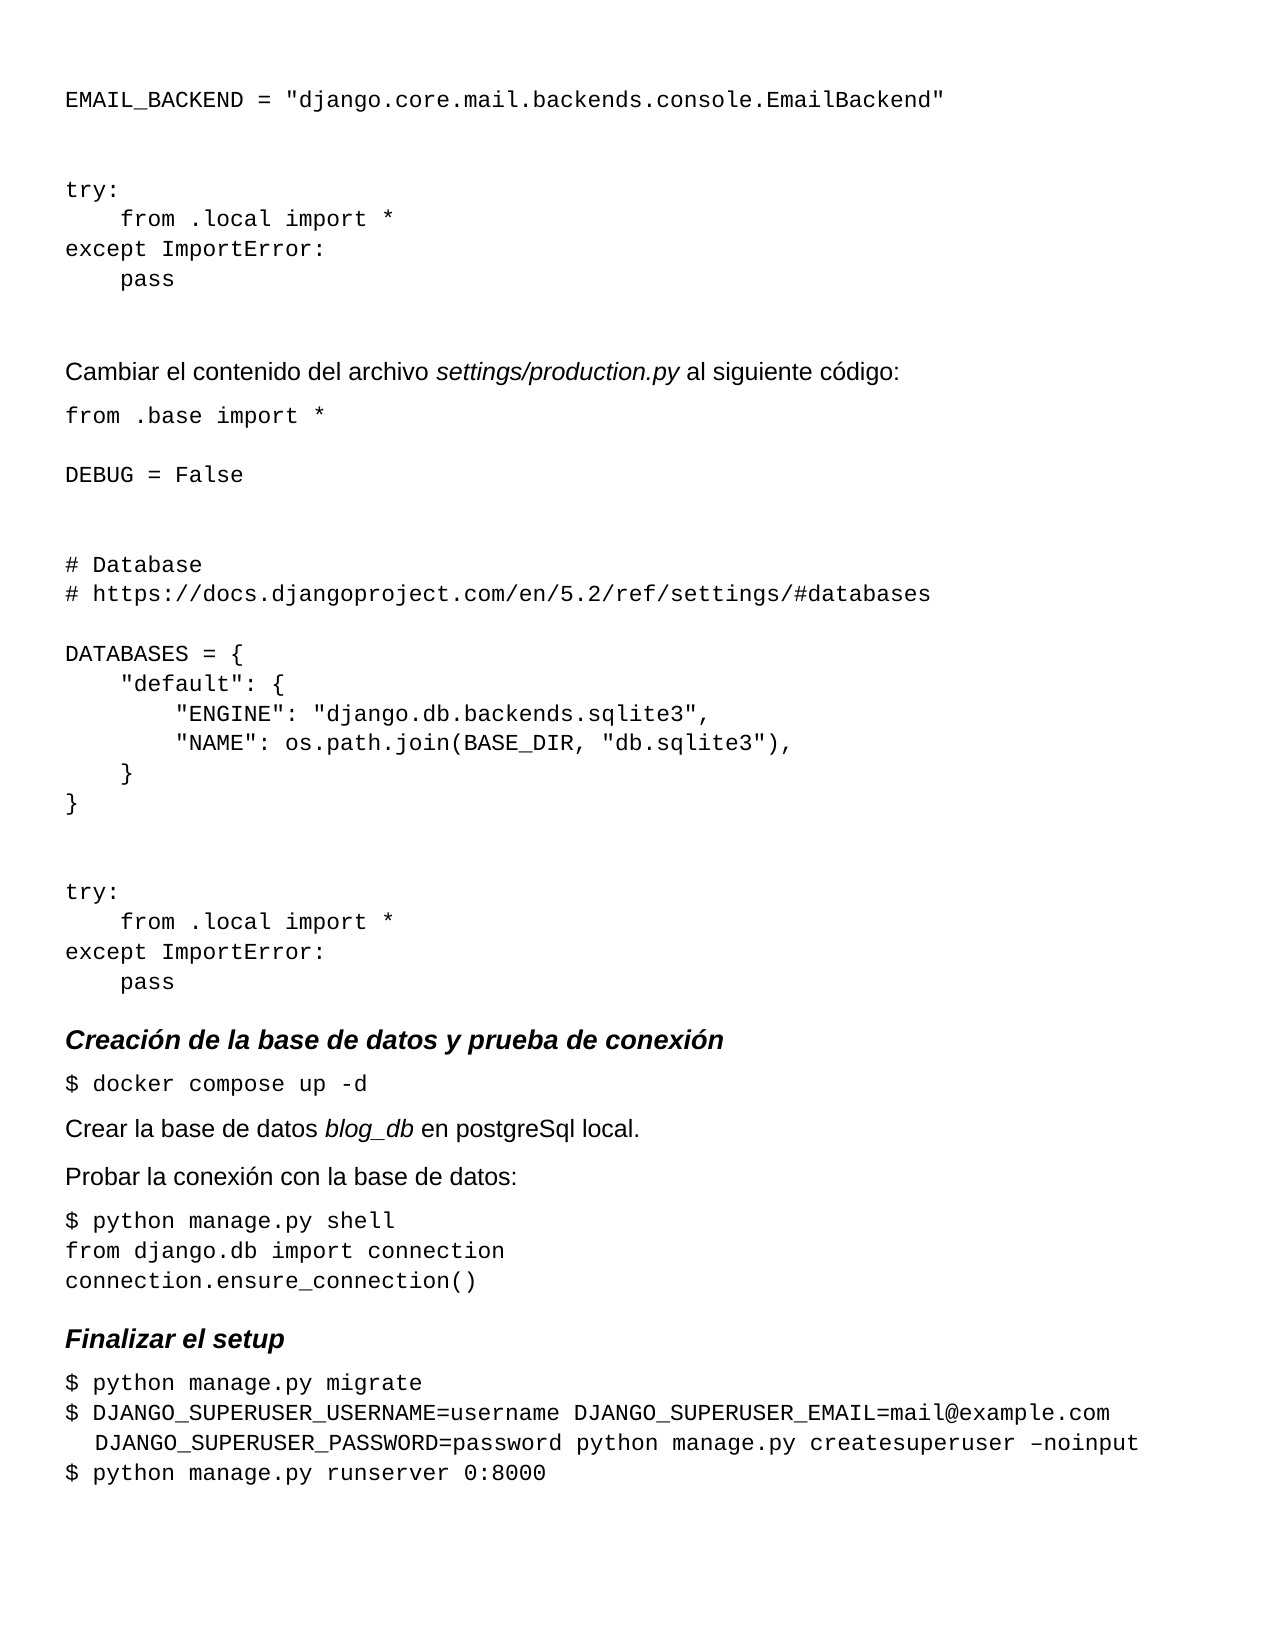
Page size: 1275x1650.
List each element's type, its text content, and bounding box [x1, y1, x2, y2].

text $ DJANGO_SUPERUSER_USERNAME=username DJANGO_SUPERUSER_EMAIL=mail@example.com DJANGO_SUPERUSER_PASSWORD=password python manage.py createsuperuser –noinput [65, 1401, 1210, 1457]
text $ docker compose up -d [65, 1073, 1210, 1098]
text pass [65, 267, 1210, 293]
text Crear la base de datos blog_db en postgreSql local. [65, 1114, 1210, 1143]
text $ python manage.py runserver 0:8000 [65, 1461, 1210, 1487]
text Cambiar el contenido del archivo settings/production.py al siguiente código: [65, 356, 1210, 385]
text $ python manage.py migrate [65, 1371, 1210, 1397]
text except ImportError: [65, 940, 1210, 966]
text from django.db import connection [65, 1239, 1210, 1265]
text "NAME": os.path.join(BASE_DIR, "db.sqlite3"), [65, 732, 1210, 758]
text DATABASES = { [65, 642, 1210, 668]
text } [65, 762, 1210, 787]
subtitle Creación de la base de datos y prueba de conexión [65, 1024, 1210, 1055]
text "default": { [65, 672, 1210, 698]
text pass [65, 970, 1210, 996]
text connection.ensure_connection() [65, 1269, 1210, 1295]
subtitle Finalizar el setup [65, 1323, 1210, 1354]
text try: [65, 178, 1210, 204]
text $ python manage.py shell [65, 1209, 1210, 1235]
text EMAIL_BACKEND = "django.core.mail.backends.console.EmailBackend" [65, 88, 1210, 114]
text # Database [65, 553, 1210, 579]
text } [65, 791, 1210, 817]
text Probar la conexión con la base de datos: [65, 1162, 1210, 1191]
text # https://docs.djangoproject.com/en/5.2/ref/settings/#databases [65, 583, 1210, 609]
text from .local import * [65, 911, 1210, 936]
text from .local import * [65, 208, 1210, 234]
text "ENGINE": "django.db.backends.sqlite3", [65, 702, 1210, 728]
text except ImportError: [65, 237, 1210, 263]
text DEBUG = False [65, 464, 1210, 489]
text try: [65, 881, 1210, 907]
text from .base import * [65, 404, 1210, 430]
